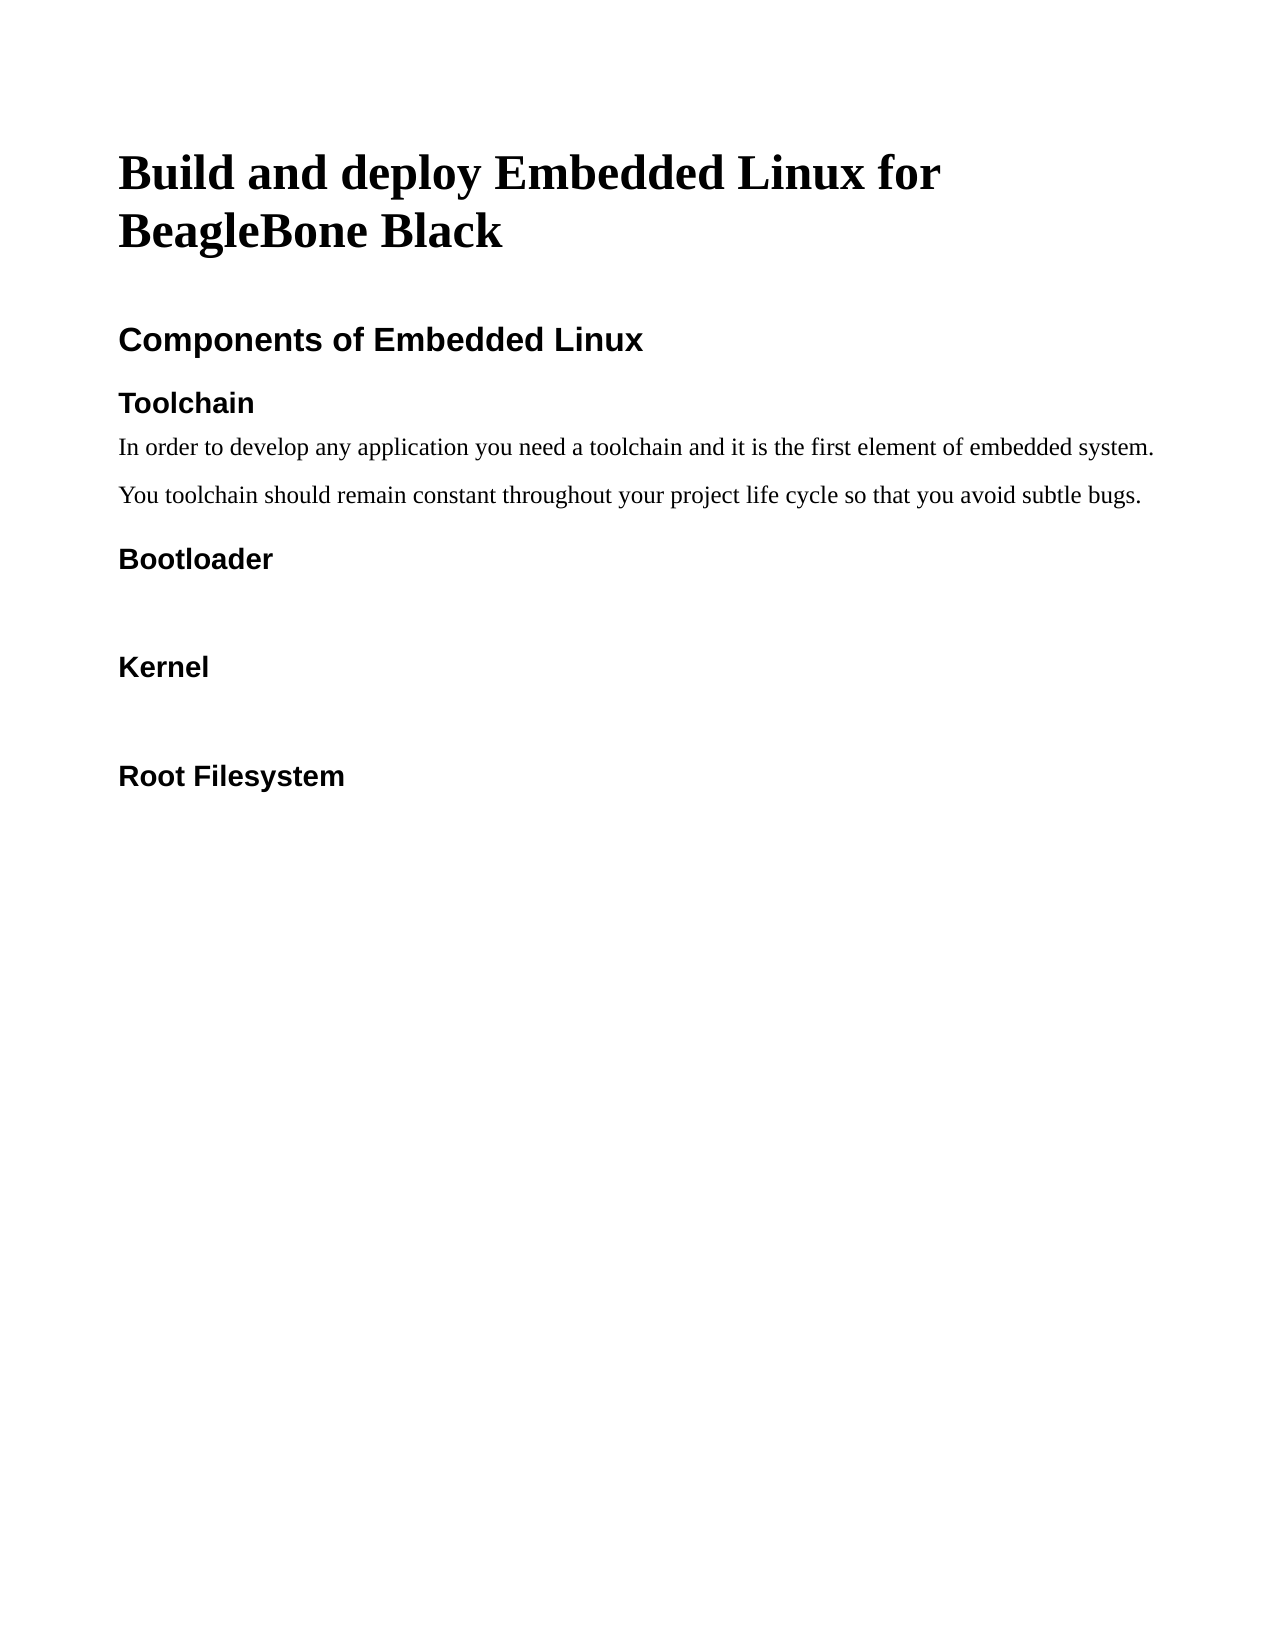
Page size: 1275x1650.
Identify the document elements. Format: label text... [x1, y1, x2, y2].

subtitle Build and deploy Embedded Linux for BeagleBone Black [118, 143, 1157, 258]
text In order to develop any application you need a toolchain and it is the first element of embedded system. [118, 432, 1157, 461]
subtitle Bootloader [118, 542, 1157, 576]
subtitle Toolchain [118, 386, 1157, 420]
subtitle Root Filesystem [118, 759, 1157, 793]
subtitle Kernel [118, 650, 1157, 684]
subtitle Components of Embedded Linux [118, 320, 1157, 359]
text You toolchain should remain constant throughout your project life cycle so that you avoid subtle bugs. [118, 480, 1157, 508]
